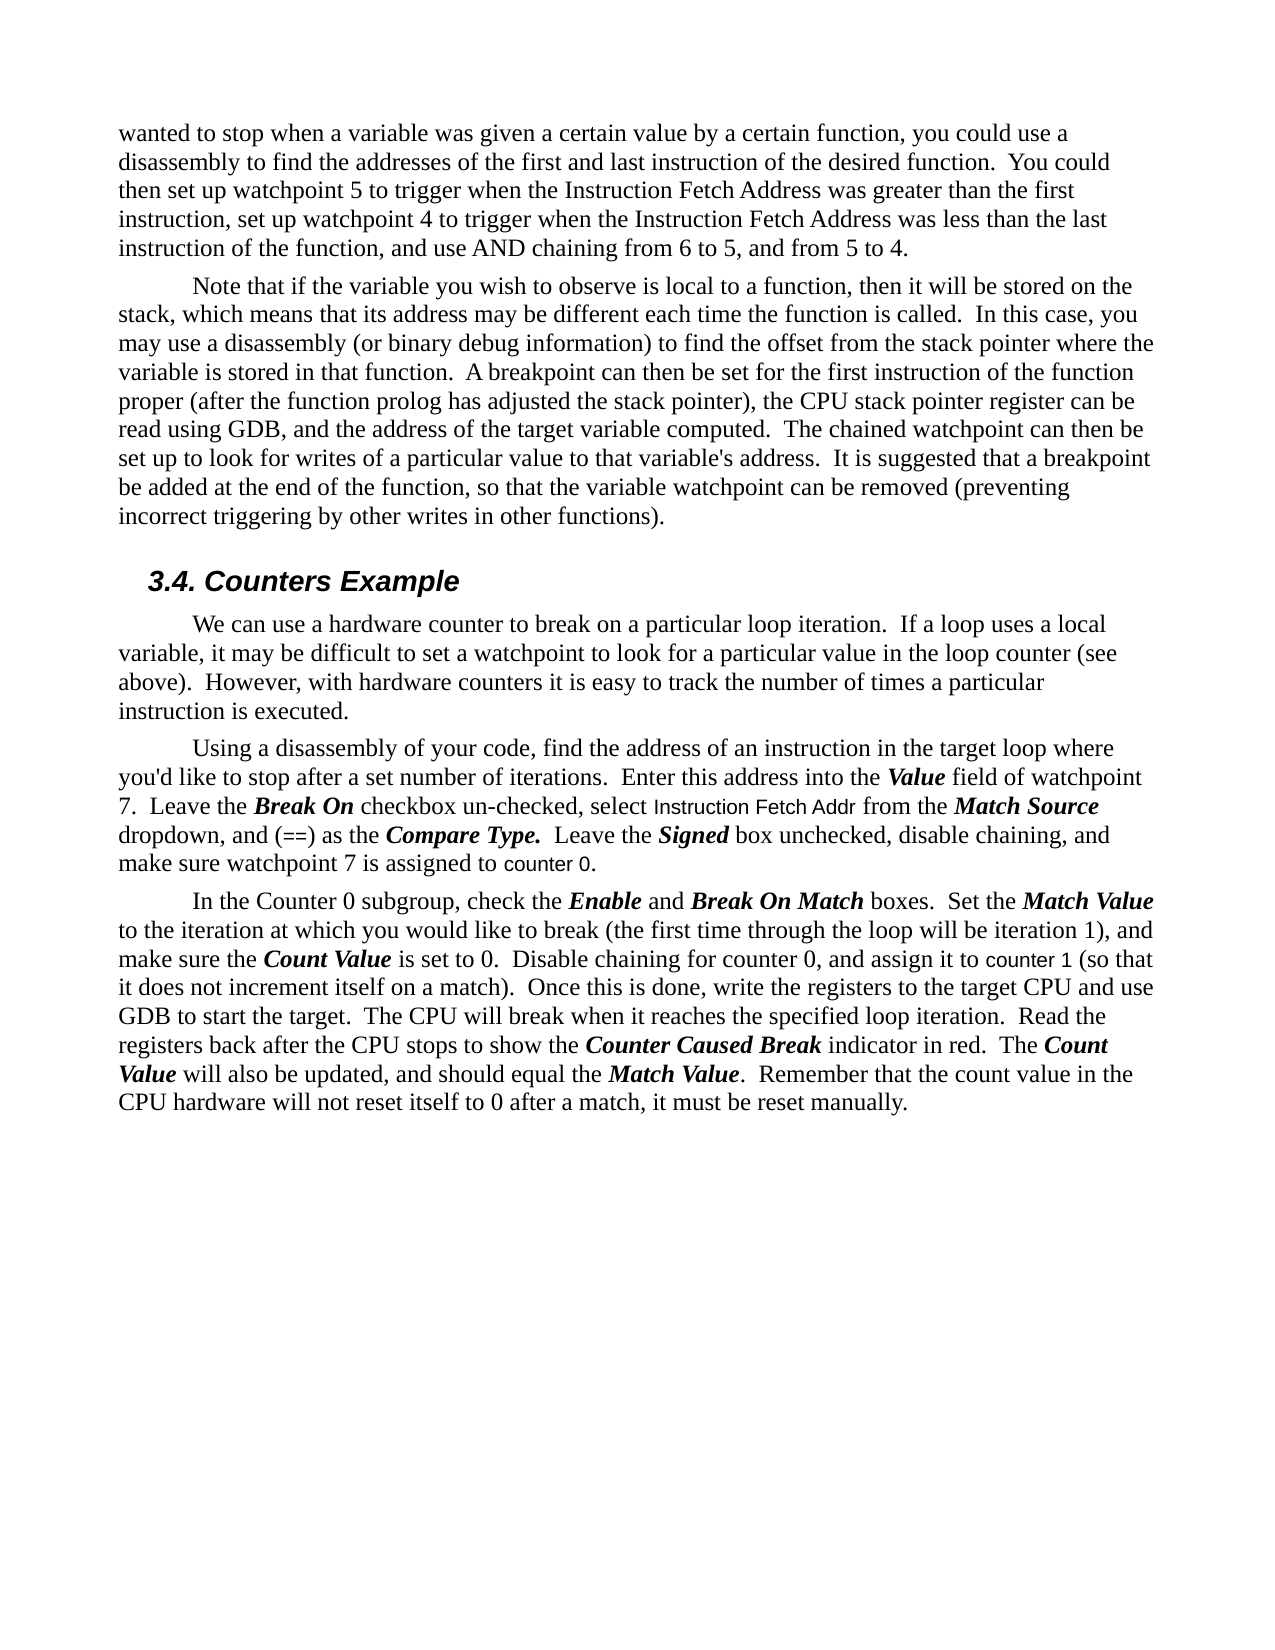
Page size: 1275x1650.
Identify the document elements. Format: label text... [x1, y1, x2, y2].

text wanted to stop when a variable was given a certain value by a certain function, you could use a disassembly to find the addresses of the first and last instruction of the desired function. You could then set up watchpoint 5 to trigger when the Instruction Fetch Address was greater than the first instruction, set up watchpoint 4 to trigger when the Instruction Fetch Address was less than the last instruction of the function, and use AND chaining from 6 to 5, and from 5 to 4. [118, 118, 1157, 262]
text In the Counter 0 subgroup, check the Enable and Break On Match boxes. Set the Match Value to the iteration at which you would like to break (the first time through the loop will be iteration 1), and make sure the Count Value is set to 0. Disable chaining for counter 0, and assign it to counter 1 (so that it does not increment itself on a match). Once this is done, write the registers to the target CPU and use GDB to start the target. The CPU will break when it reaches the specified loop iteration. Read the registers back after the CPU stops to show the Counter Caused Break indicator in red. The Count Value will also be updated, and should equal the Match Value. Remember that the count value in the CPU hardware will not reset itself to 0 after a match, it must be reset manually. [118, 886, 1157, 1116]
text Using a disassembly of your code, find the address of an instruction in the target loop where you'd like to stop after a set number of iterations. Enter this address into the Value field of watchpoint 7. Leave the Break On checkbox un-checked, select Instruction Fetch Addr from the Match Source dropdown, and (==) as the Compare Type. Leave the Signed box unchecked, disable chaining, and make sure watchpoint 7 is assigned to counter 0. [118, 733, 1157, 877]
subtitle Counters Example [148, 563, 1157, 597]
text Note that if the variable you wish to observe is local to a function, then it will be stored on the stack, which means that its address may be different each time the function is called. In this case, you may use a disassembly (or binary debug information) to find the offset from the stack pointer where the variable is stored in that function. A breakpoint can then be set for the first instruction of the function proper (after the function prolog has adjusted the stack pointer), the CPU stack pointer register can be read using GDB, and the address of the target variable computed. The chained watchpoint can then be set up to look for writes of a particular value to that variable's address. It is suggested that a breakpoint be added at the end of the function, so that the variable watchpoint can be removed (preventing incorrect triggering by other writes in other functions). [118, 271, 1157, 529]
text We can use a hardware counter to break on a particular loop iteration. If a loop uses a local variable, it may be difficult to set a watchpoint to look for a particular value in the loop counter (see above). However, with hardware counters it is easy to track the number of times a particular instruction is executed. [118, 609, 1157, 724]
